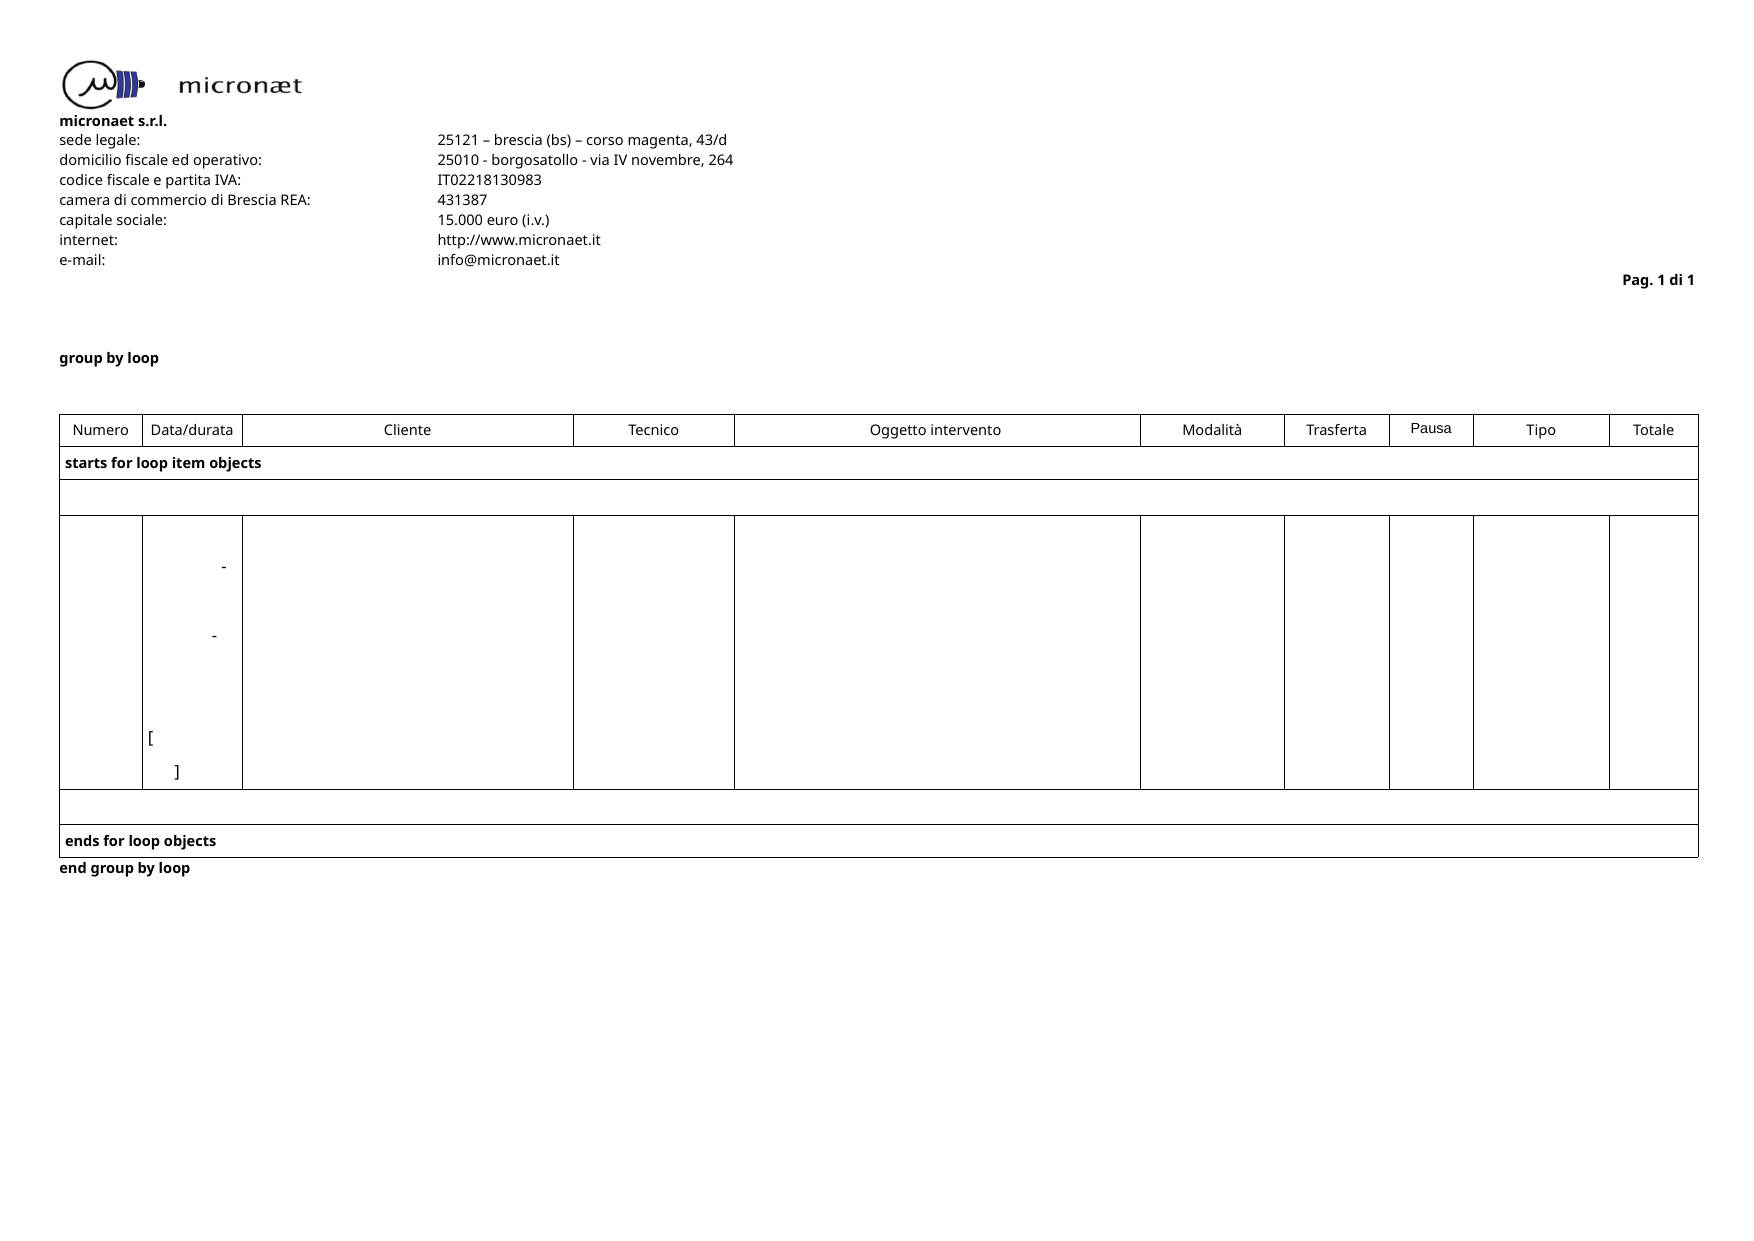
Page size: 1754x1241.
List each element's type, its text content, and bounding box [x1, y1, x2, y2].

table_header Numero [60, 415, 142, 446]
text end group by loop [59, 858, 1695, 877]
table_header Trasferta [1285, 415, 1389, 446]
table_cell <item.partner_id.name> [243, 516, 573, 788]
table_cell <get_selection_item(item, "mode")> [1141, 516, 1284, 788]
text group by loop [59, 348, 1695, 368]
table_cell <item.type_id.name> [1474, 516, 1609, 788]
table_cell starts for loop item objects [60, 447, 1698, 479]
table_cell <item.ref> [60, 516, 142, 788]
table_cell <item.total> [1610, 516, 1698, 788]
table_cell </if> [60, 790, 1698, 824]
picture [59, 59, 305, 111]
table_header Modalità [1141, 415, 1284, 446]
text <data['title']> [59, 319, 1695, 347]
table_cell ends for loop objects [60, 825, 1698, 857]
table_cell <item.intervention_request> [735, 516, 1140, 788]
table_cell <item.date_start[8:10]>-<item.date_start[5:7]>- <item.date_start[:4]> [<item.duration>] [143, 516, 242, 788]
table_cell <item.break_hour> [1390, 516, 1473, 788]
table_header Cliente [243, 415, 573, 446]
table_header Tecnico [574, 415, 734, 446]
table_cell <item.trip_hour> [1285, 516, 1389, 788]
table_header Tipo [1474, 415, 1609, 446]
table_header Oggetto intervento [735, 415, 1140, 446]
table_header Data/durata [143, 415, 242, 446]
table_header Pausa [1390, 415, 1473, 446]
text <group> [59, 379, 1695, 402]
table_cell <if test="item.state==group"> [60, 480, 1698, 514]
table_cell <item.user_id.name> [574, 516, 734, 788]
table_header Totale [1610, 415, 1698, 446]
